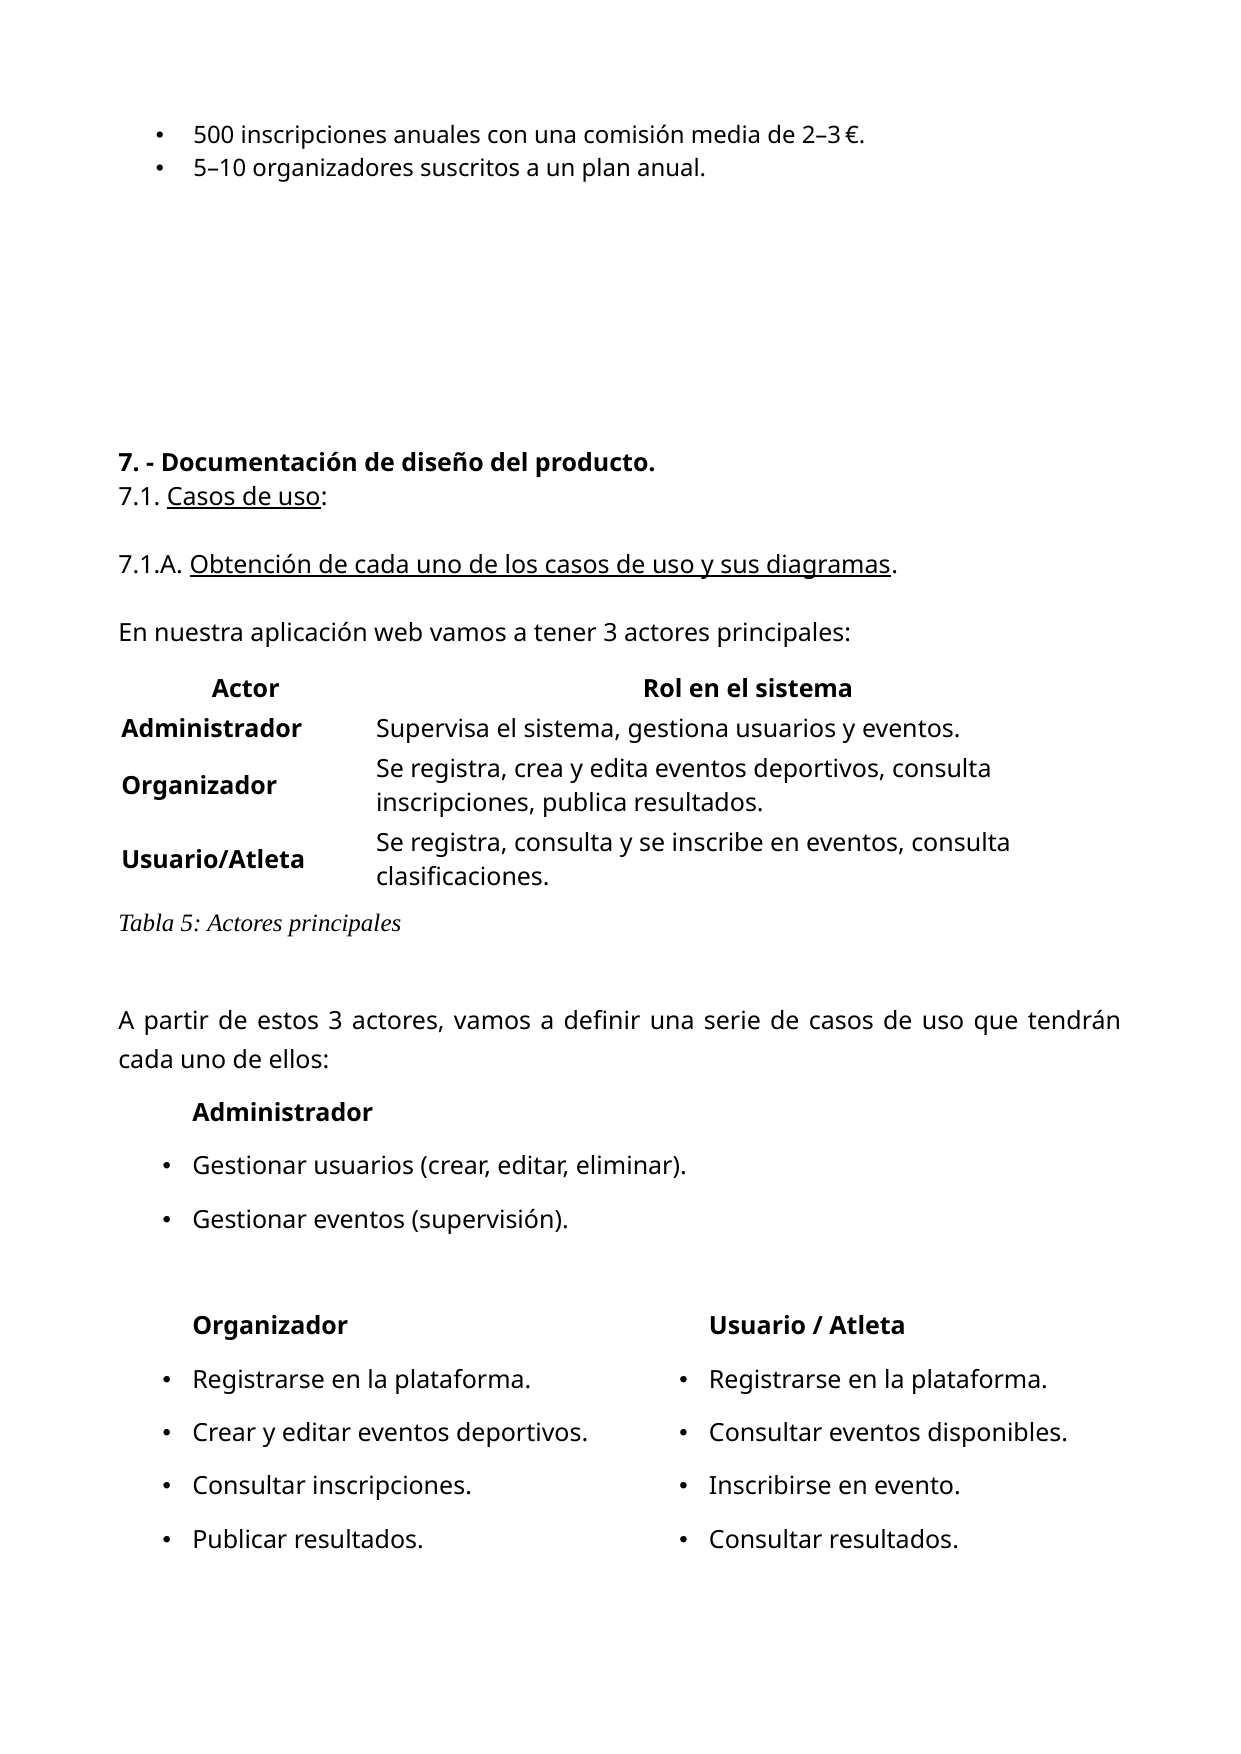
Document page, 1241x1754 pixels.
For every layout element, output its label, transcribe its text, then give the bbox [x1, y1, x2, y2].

subtitle Usuario / Atleta [635, 1308, 1122, 1342]
table_cell Se registra, consulta y se inscribe en eventos, consulta clasificaciones. [373, 822, 1123, 896]
table_cell Usuario/Atleta [118, 822, 373, 896]
list Registrarse en la plataforma. [679, 1361, 1122, 1395]
table_header Actor [118, 668, 373, 708]
list Gestionar eventos (supervisión). [162, 1201, 1122, 1235]
text Tabla 5: Actores principales [118, 908, 1122, 937]
list Publicar resultados. [162, 1521, 605, 1555]
list 5–10 organizadores suscritos a un plan anual. [156, 151, 1122, 183]
list Consultar resultados. [679, 1521, 1122, 1555]
list Consultar eventos disponibles. [679, 1415, 1122, 1449]
table_cell Administrador [118, 708, 373, 748]
table_cell Supervisa el sistema, gestiona usuarios y eventos. [373, 708, 1123, 748]
subtitle Administrador [118, 1095, 1122, 1129]
list 500 inscripciones anuales con una comisión media de 2–3 €. [156, 118, 1122, 151]
text 7.1. Casos de uso: [118, 478, 1122, 512]
table_header Rol en el sistema [373, 668, 1123, 708]
text A partir de estos 3 actores, vamos a definir una serie de casos de uso que tendrán cada uno de ellos: [118, 1003, 1122, 1075]
table_cell Organizador [118, 748, 373, 822]
list Inscribirse en evento. [679, 1468, 1122, 1502]
text 7. - Documentación de diseño del producto. [118, 444, 1122, 478]
text En nuestra aplicación web vamos a tener 3 actores principales: [118, 614, 1122, 648]
list Registrarse en la plataforma. [162, 1361, 605, 1395]
list Crear y editar eventos deportivos. [162, 1415, 605, 1449]
subtitle Organizador [118, 1308, 605, 1342]
list Gestionar usuarios (crear, editar, eliminar). [162, 1148, 1122, 1182]
table_cell Se registra, crea y edita eventos deportivos, consulta inscripciones, publica resultados. [373, 748, 1123, 822]
text 7.1.A. Obtención de cada uno de los casos de uso y sus diagramas. [118, 546, 1122, 580]
list Consultar inscripciones. [162, 1468, 605, 1502]
